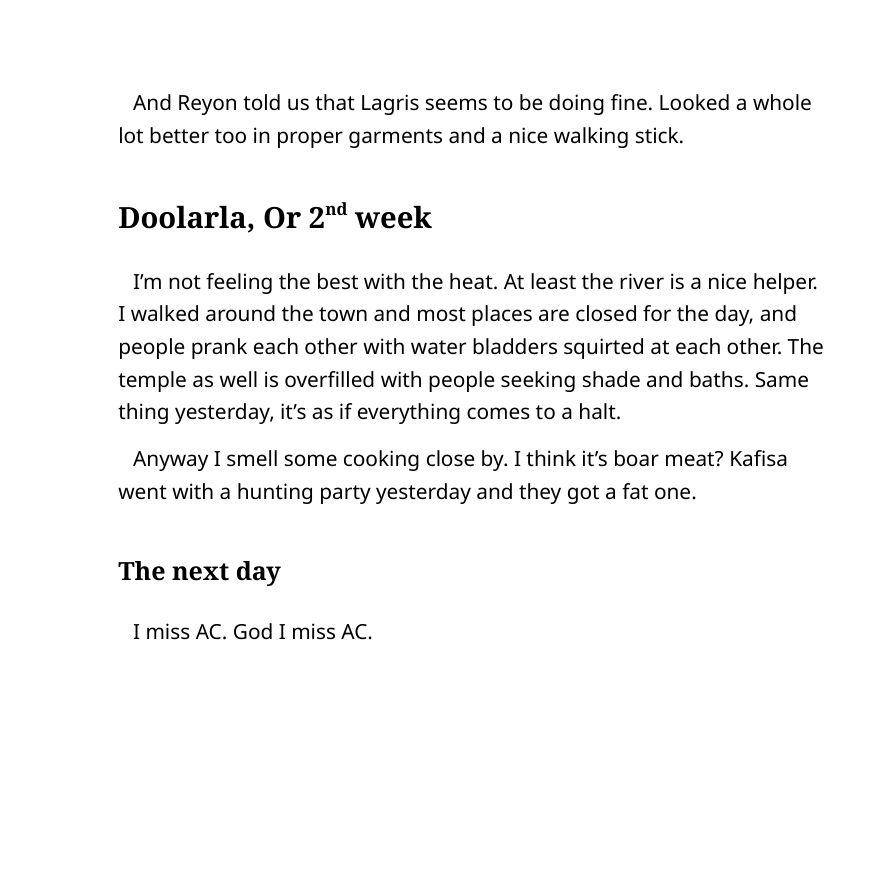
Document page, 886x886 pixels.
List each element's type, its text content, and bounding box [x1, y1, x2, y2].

subtitle The next day [118, 554, 827, 588]
text Anyway I smell some cooking close by. I think it’s boar meat? Kafisa went with a hunting party yesterday and they got a fat one. [118, 444, 827, 506]
text I miss AC. God I miss AC. [118, 617, 827, 646]
text I’m not feeling the best with the heat. At least the river is a nice helper. I walked around the town and most places are closed for the day, and people prank each other with water bladders squirted at each other. The temple as well is overfilled with people seeking shade and baths. Same thing yesterday, it’s as if everything comes to a halt. [118, 267, 827, 426]
subtitle Doolarla, Or 2nd week [118, 198, 827, 237]
text And Reyon told us that Lagris seems to be doing fine. Looked a whole lot better too in proper garments and a nice walking stick. [118, 88, 827, 149]
